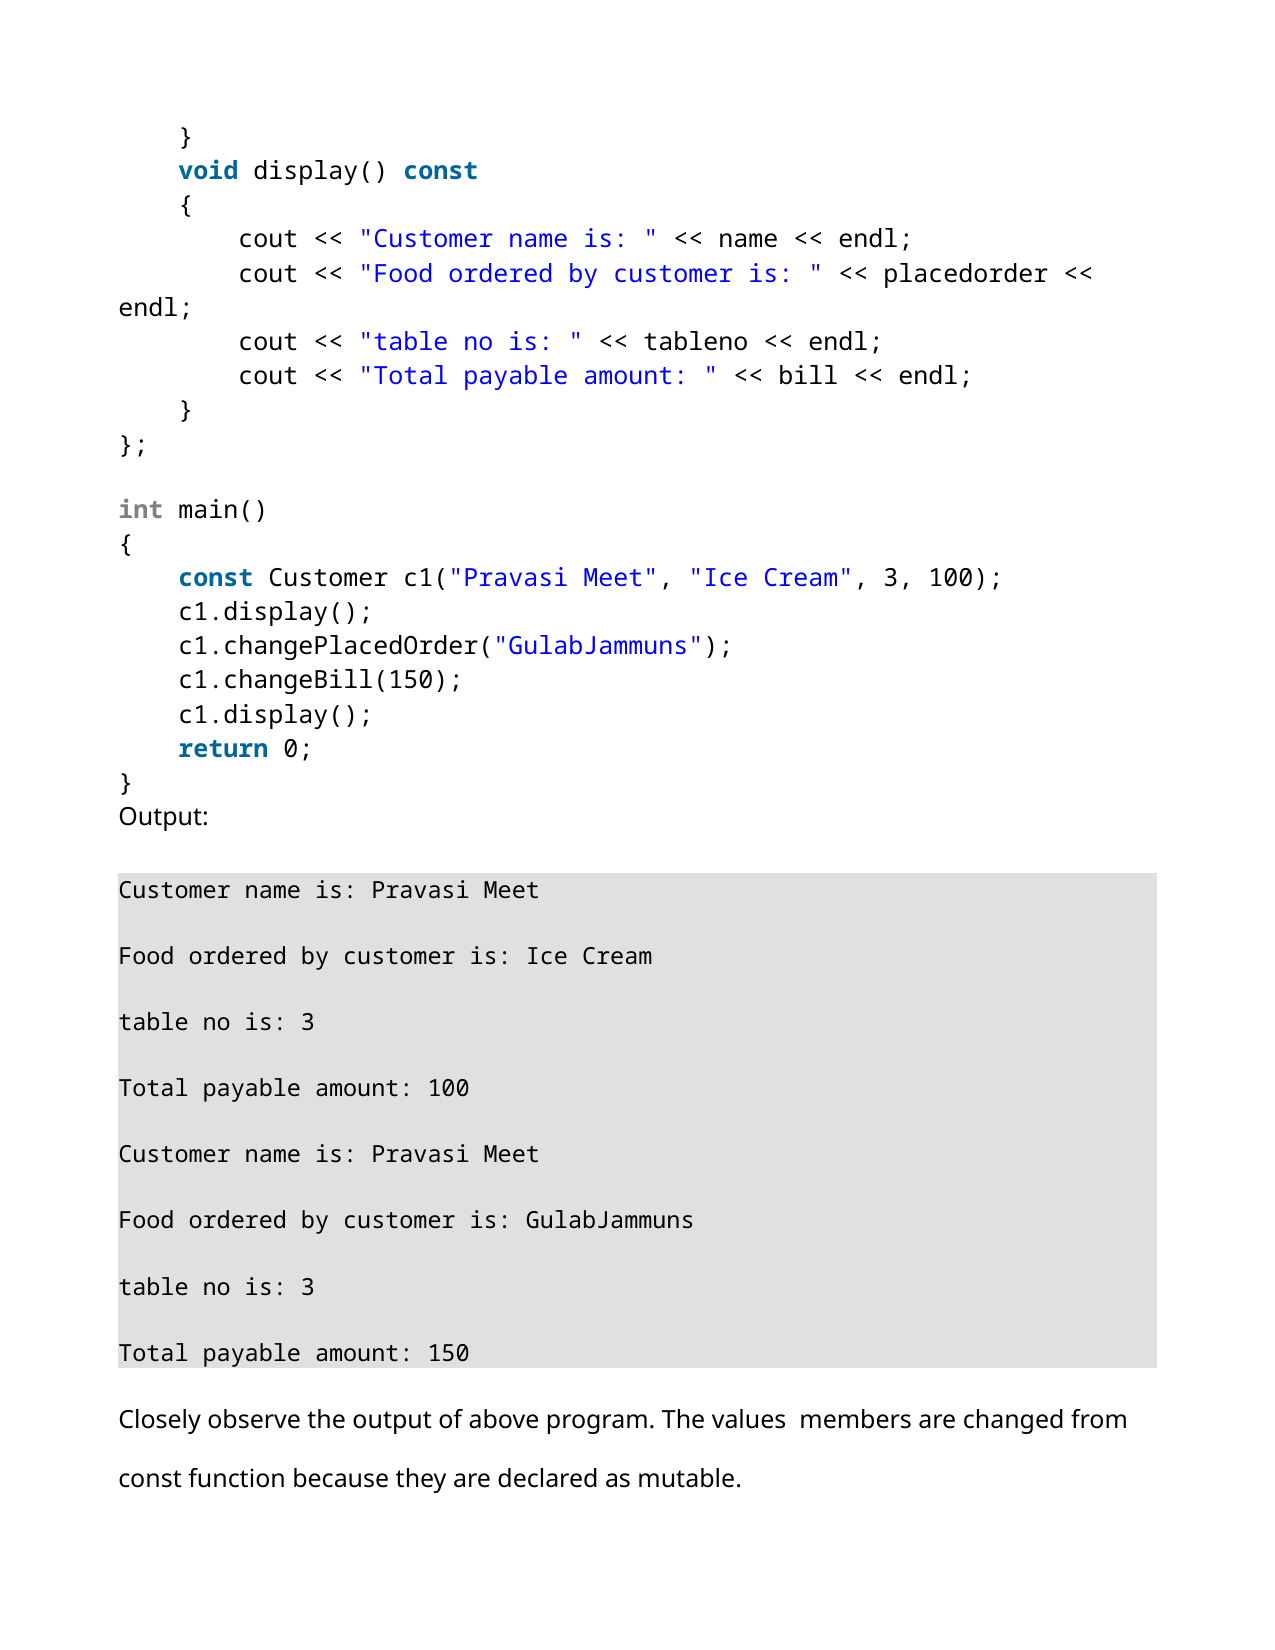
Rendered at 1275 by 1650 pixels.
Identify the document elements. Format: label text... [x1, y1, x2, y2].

text table no is: 3 [118, 1005, 1157, 1037]
text Output: [118, 799, 1157, 833]
text Closely observe the output of above program. The values members are changed from const function because they are declared as mutable. [118, 1402, 1157, 1494]
table_header } void display() const { cout << "Customer name is: " << name << endl; cout << "Food ordered by customer is: " << placedorder << endl; cout << "table no is: " << tableno << endl; cout << "Total payable amount: " << bill << endl; } }; int main() { const Customer c1("Pravasi Meet", "Ice Cream", 3, 100); c1.display(); c1.changePlacedOrder("GulabJammuns"); c1.changeBill(150); c1.display(); return 0; } [118, 118, 1157, 799]
text Customer name is: Pravasi Meet [118, 873, 1157, 905]
text Customer name is: Pravasi Meet [118, 1137, 1157, 1169]
text table no is: 3 [118, 1270, 1157, 1302]
text Food ordered by customer is: GulabJammuns [118, 1204, 1157, 1236]
text Total payable amount: 150 [118, 1336, 1157, 1368]
text Total payable amount: 100 [118, 1071, 1157, 1103]
text Food ordered by customer is: Ice Cream [118, 939, 1157, 971]
